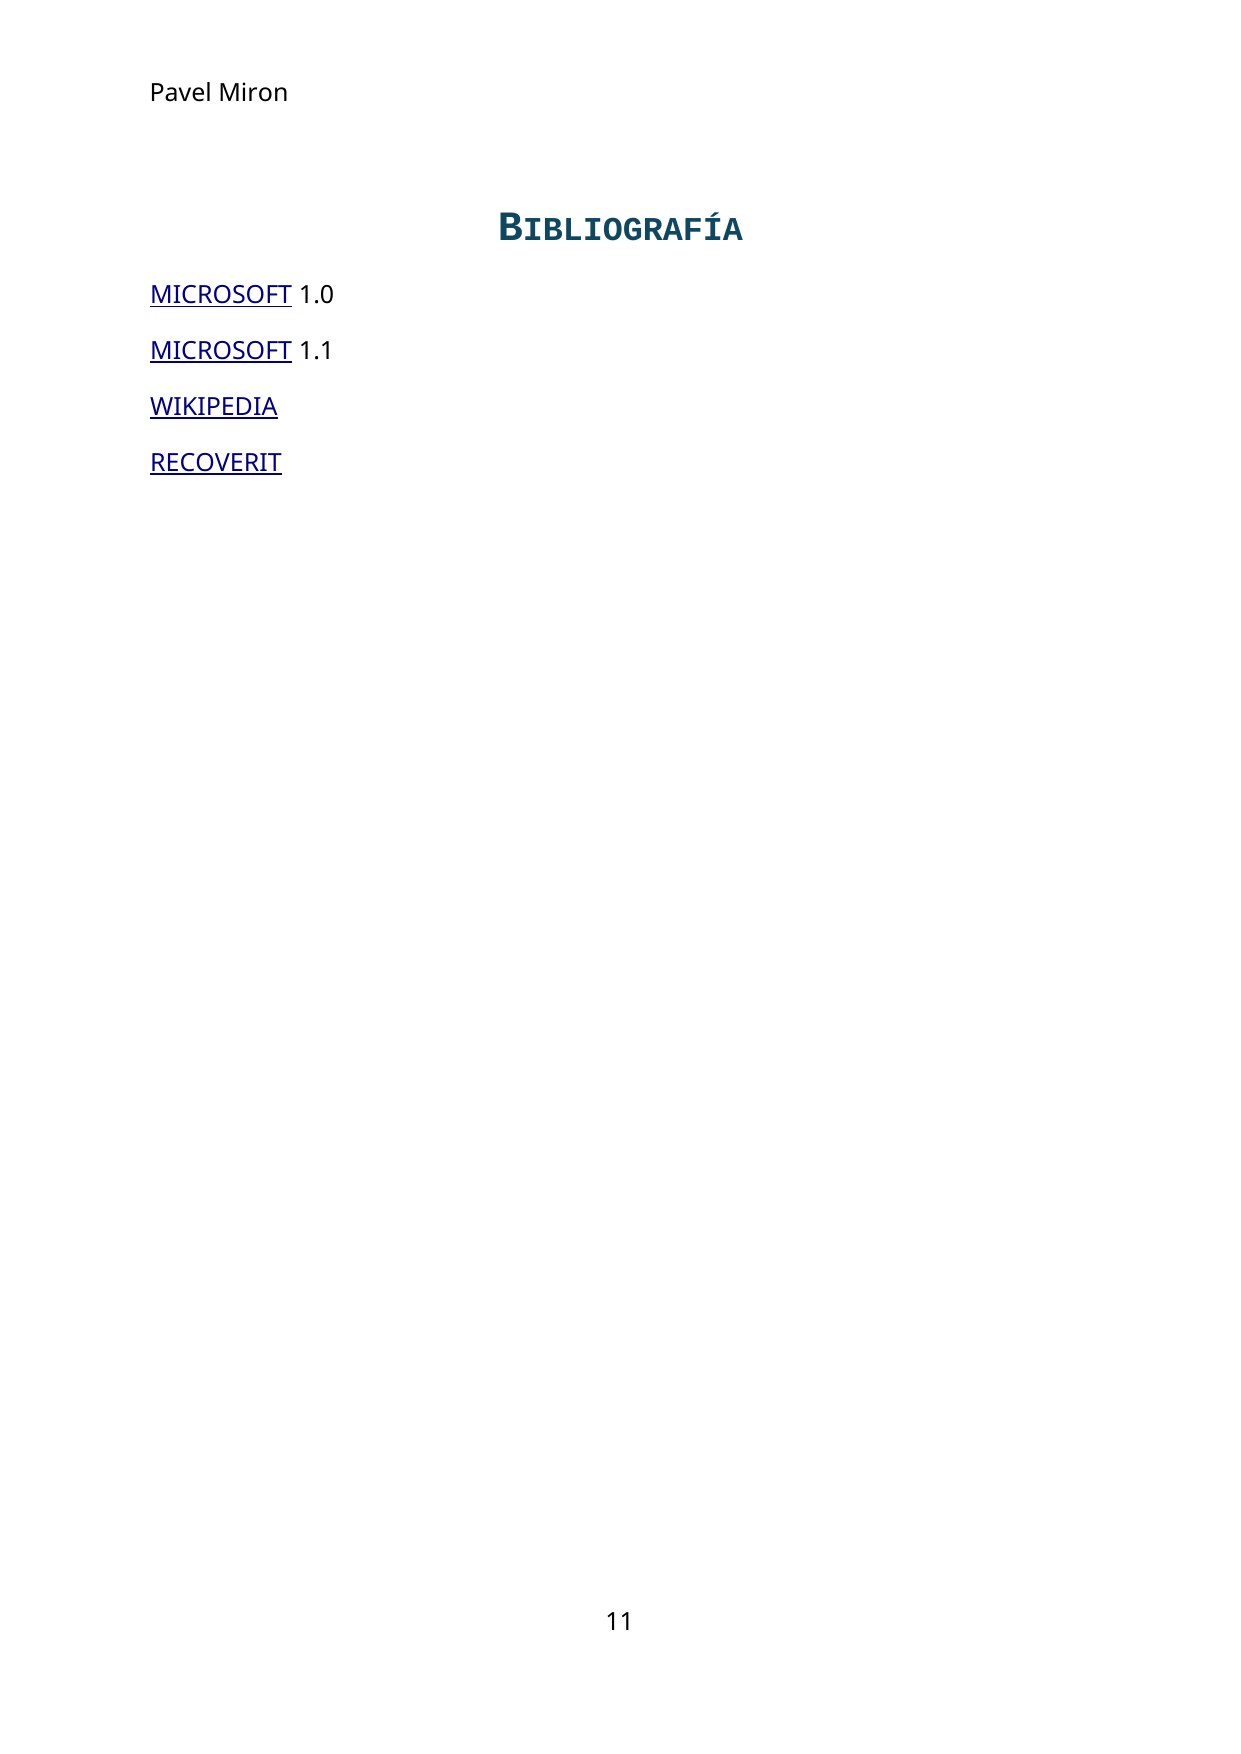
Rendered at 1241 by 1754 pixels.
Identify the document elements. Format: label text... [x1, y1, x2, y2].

text WIKIPEDIA [150, 388, 1090, 422]
text RECOVERIT [150, 444, 1090, 478]
text Bibliografía [150, 206, 1090, 253]
text MICROSOFT 1.0 [150, 277, 1090, 311]
text MICROSOFT 1.1 [150, 332, 1090, 367]
